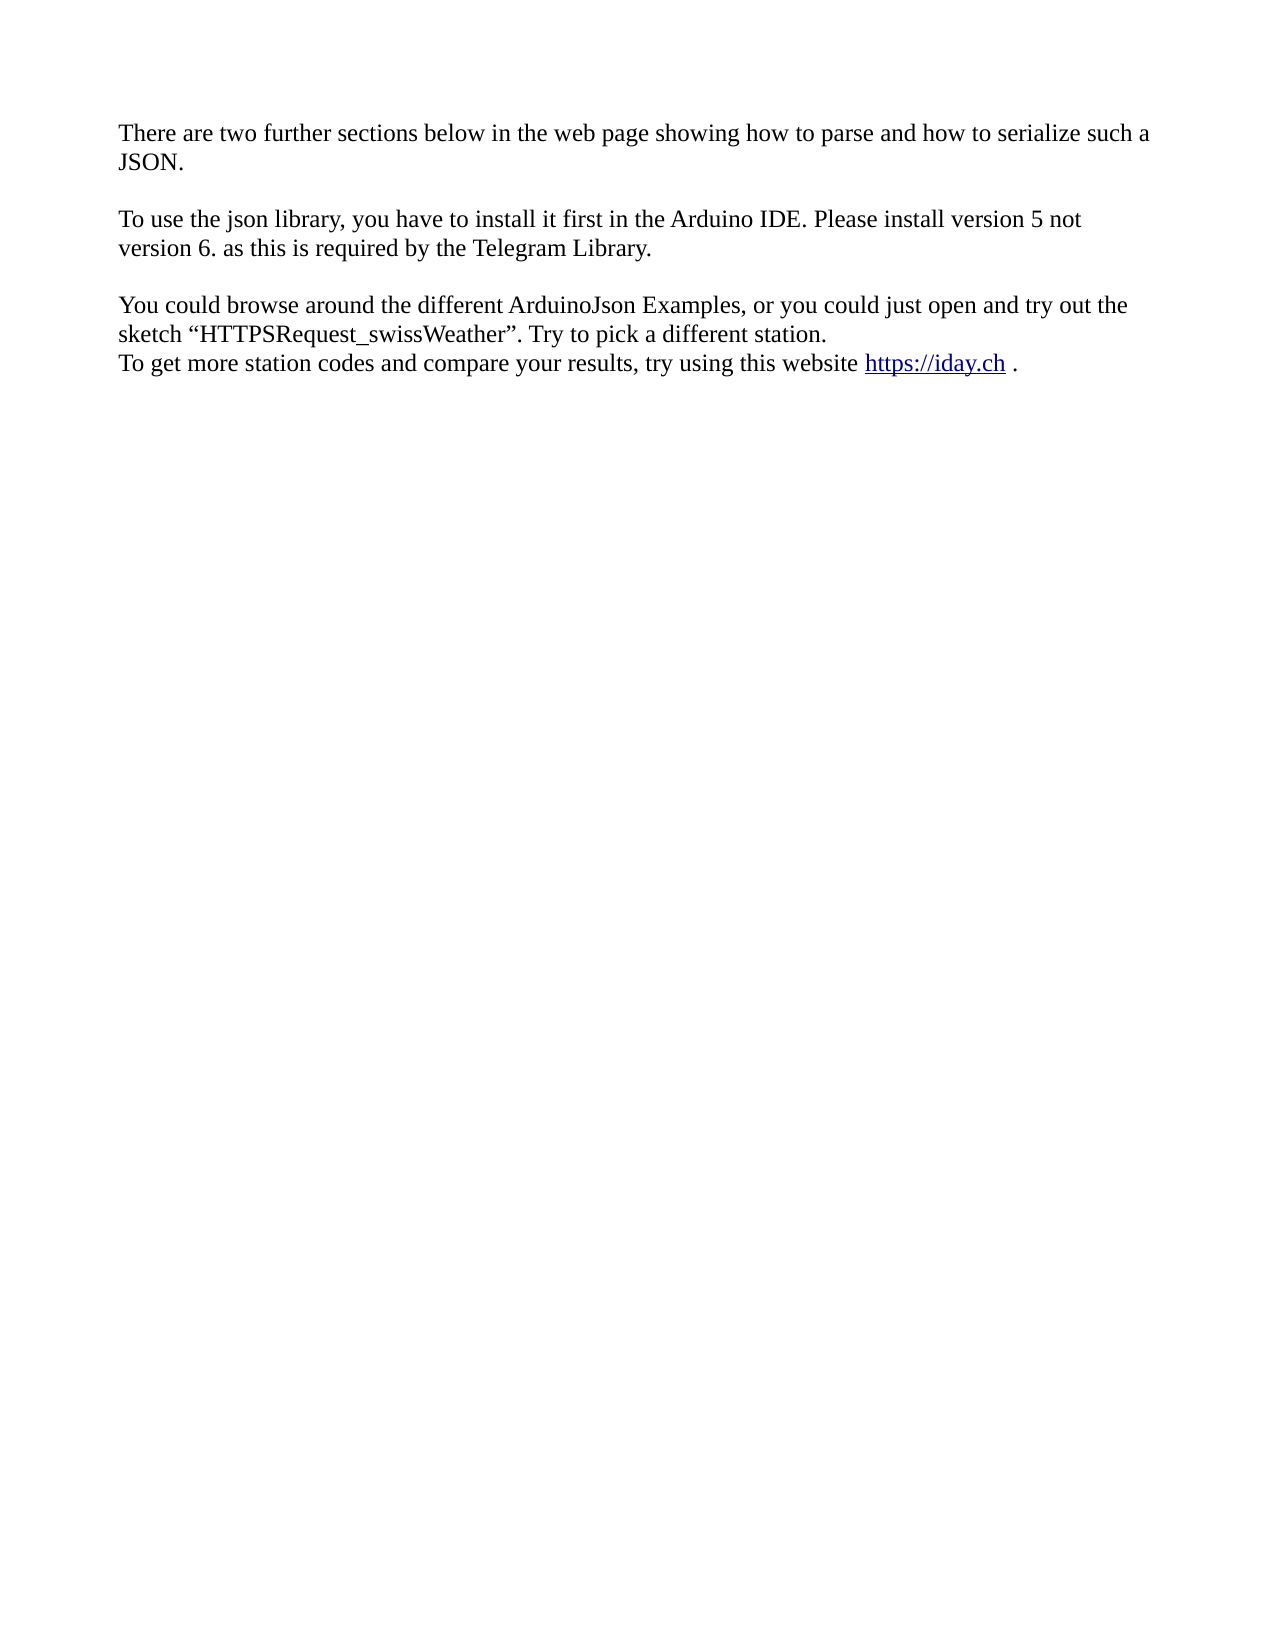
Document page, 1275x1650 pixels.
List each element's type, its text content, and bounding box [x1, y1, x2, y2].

text There are two further sections below in the web page showing how to parse and how to serialize such a JSON. [118, 118, 1157, 176]
text You could browse around the different ArduinoJson Examples, or you could just open and try out the sketch “HTTPSRequest_swissWeather”. Try to pick a different station. [118, 291, 1157, 348]
text To use the json library, you have to install it first in the Arduino IDE. Please install version 5 not version 6. as this is required by the Telegram Library. [118, 204, 1157, 262]
text To get more station codes and compare your results, try using this website https://iday.ch . [118, 348, 1157, 377]
